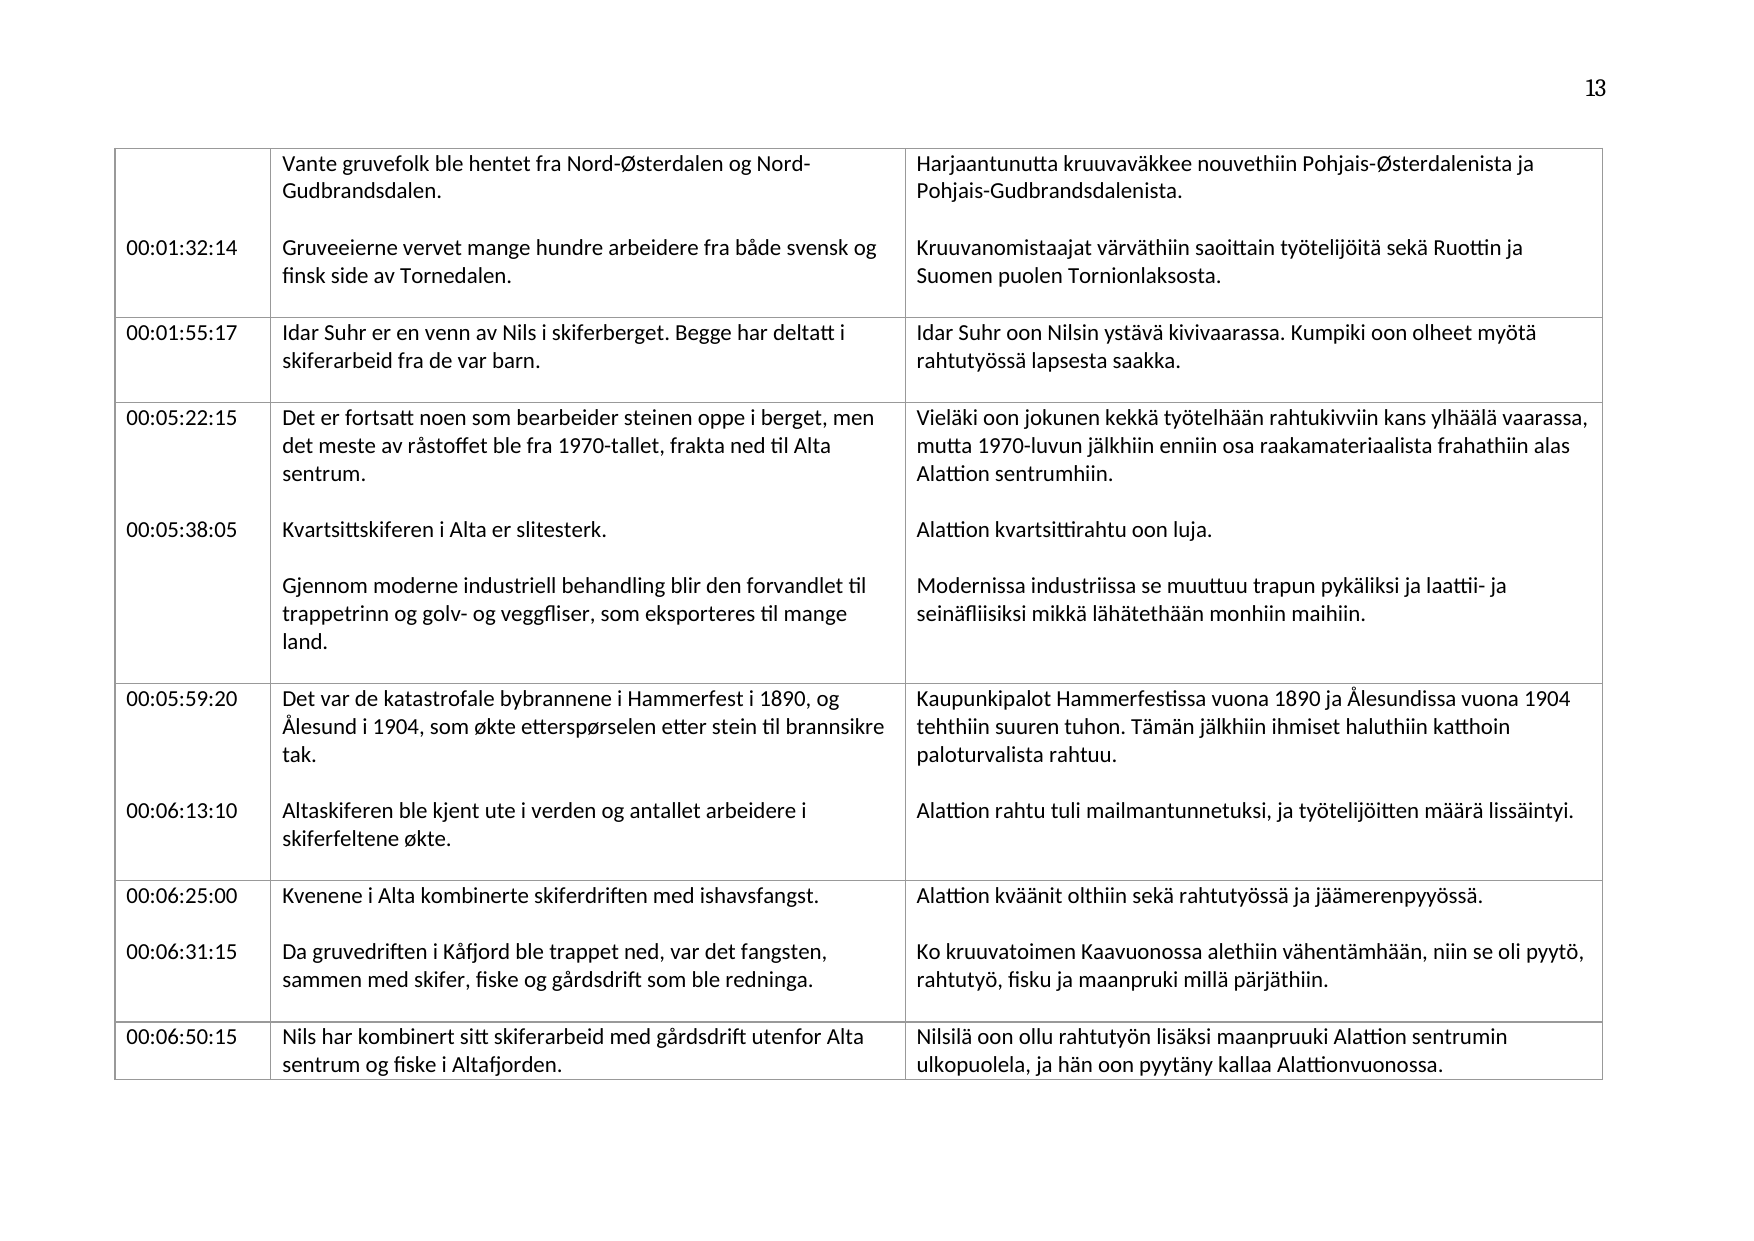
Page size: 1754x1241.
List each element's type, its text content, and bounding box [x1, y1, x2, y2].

table_cell Alattion kväänit olthiin sekä rahtutyössä ja jäämerenpyyössä. Ko kruuvatoimen Kaavuonossa alethiin vähentämhään, niin se oli pyytö, rahtutyö, fisku ja maanpruki millä pärjäthiin. [906, 881, 1602, 1021]
table_cell Nils har kombinert sitt skiferarbeid med gårdsdrift utenfor Alta sentrum og fiske i Altafjorden. [271, 1023, 905, 1078]
table_cell 00:01:55:17 [116, 318, 270, 402]
table_cell Harjaantunutta kruuvaväkkee nouvethiin Pohjais-Østerdalenista ja Pohjais-Gudbrandsdalenista. Kruuvanomistaajat värväthiin saoittain työtelijöitä sekä Ruottin ja Suomen puolen Tornionlaksosta. [906, 149, 1602, 317]
table_cell 00:06:25:00 00:06:31:15 [116, 881, 270, 1021]
table_cell 00:01:32:14 [116, 149, 270, 317]
table_cell 00:05:59:20 00:06:13:10 [116, 684, 270, 880]
table_cell 00:05:22:15 00:05:38:05 [116, 403, 270, 683]
table_cell Vieläki oon jokunen kekkä työtelhään rahtukivviin kans ylhäälä vaarassa, mutta 1970-luvun jälkhiin enniin osa raakamateriaalista frahathiin alas Alattion sentrumhiin. Alattion kvartsittirahtu oon luja. Modernissa industriissa se muuttuu trapun pykäliksi ja laattii- ja seinäfliisiksi mikkä lähätethään monhiin maihiin. [906, 403, 1602, 683]
table_cell Kaupunkipalot Hammerfestissa vuona 1890 ja Ålesundissa vuona 1904 tehthiin suuren tuhon. Tämän jälkhiin ihmiset haluthiin katthoin paloturvalista rahtuu. Alattion rahtu tuli mailmantunnetuksi, ja työtelijöitten määrä lissäintyi. [906, 684, 1602, 880]
table_cell Nilsilä oon ollu rahtutyön lisäksi maanpruuki Alattion sentrumin ulkopuolela, ja hän oon pyytäny kallaa Alattionvuonossa. [906, 1023, 1602, 1078]
table_cell Idar Suhr er en venn av Nils i skiferberget. Begge har deltatt i skiferarbeid fra de var barn. [271, 318, 905, 402]
table_cell Idar Suhr oon Nilsin ystävä kivivaarassa. Kumpiki oon olheet myötä rahtutyössä lapsesta saakka. [906, 318, 1602, 402]
table_cell Kvenene i Alta kombinerte skiferdriften med ishavsfangst. Da gruvedriften i Kåfjord ble trappet ned, var det fangsten, sammen med skifer, fiske og gårdsdrift som ble redninga. [271, 881, 905, 1021]
table_cell Vante gruvefolk ble hentet fra Nord-Østerdalen og Nord-Gudbrandsdalen. Gruveeierne vervet mange hundre arbeidere fra både svensk og finsk side av Tornedalen. [271, 149, 905, 317]
table_cell 00:06:50:15 [116, 1023, 270, 1078]
table_cell Det er fortsatt noen som bearbeider steinen oppe i berget, men det meste av råstoffet ble fra 1970-tallet, frakta ned til Alta sentrum. Kvartsittskiferen i Alta er slitesterk. Gjennom moderne industriell behandling blir den forvandlet til trappetrinn og golv- og veggfliser, som eksporteres til mange land. [271, 403, 905, 683]
table_cell Det var de katastrofale bybrannene i Hammerfest i 1890, og Ålesund i 1904, som økte etterspørselen etter stein til brannsikre tak. Altaskiferen ble kjent ute i verden og antallet arbeidere i skiferfeltene økte. [271, 684, 905, 880]
